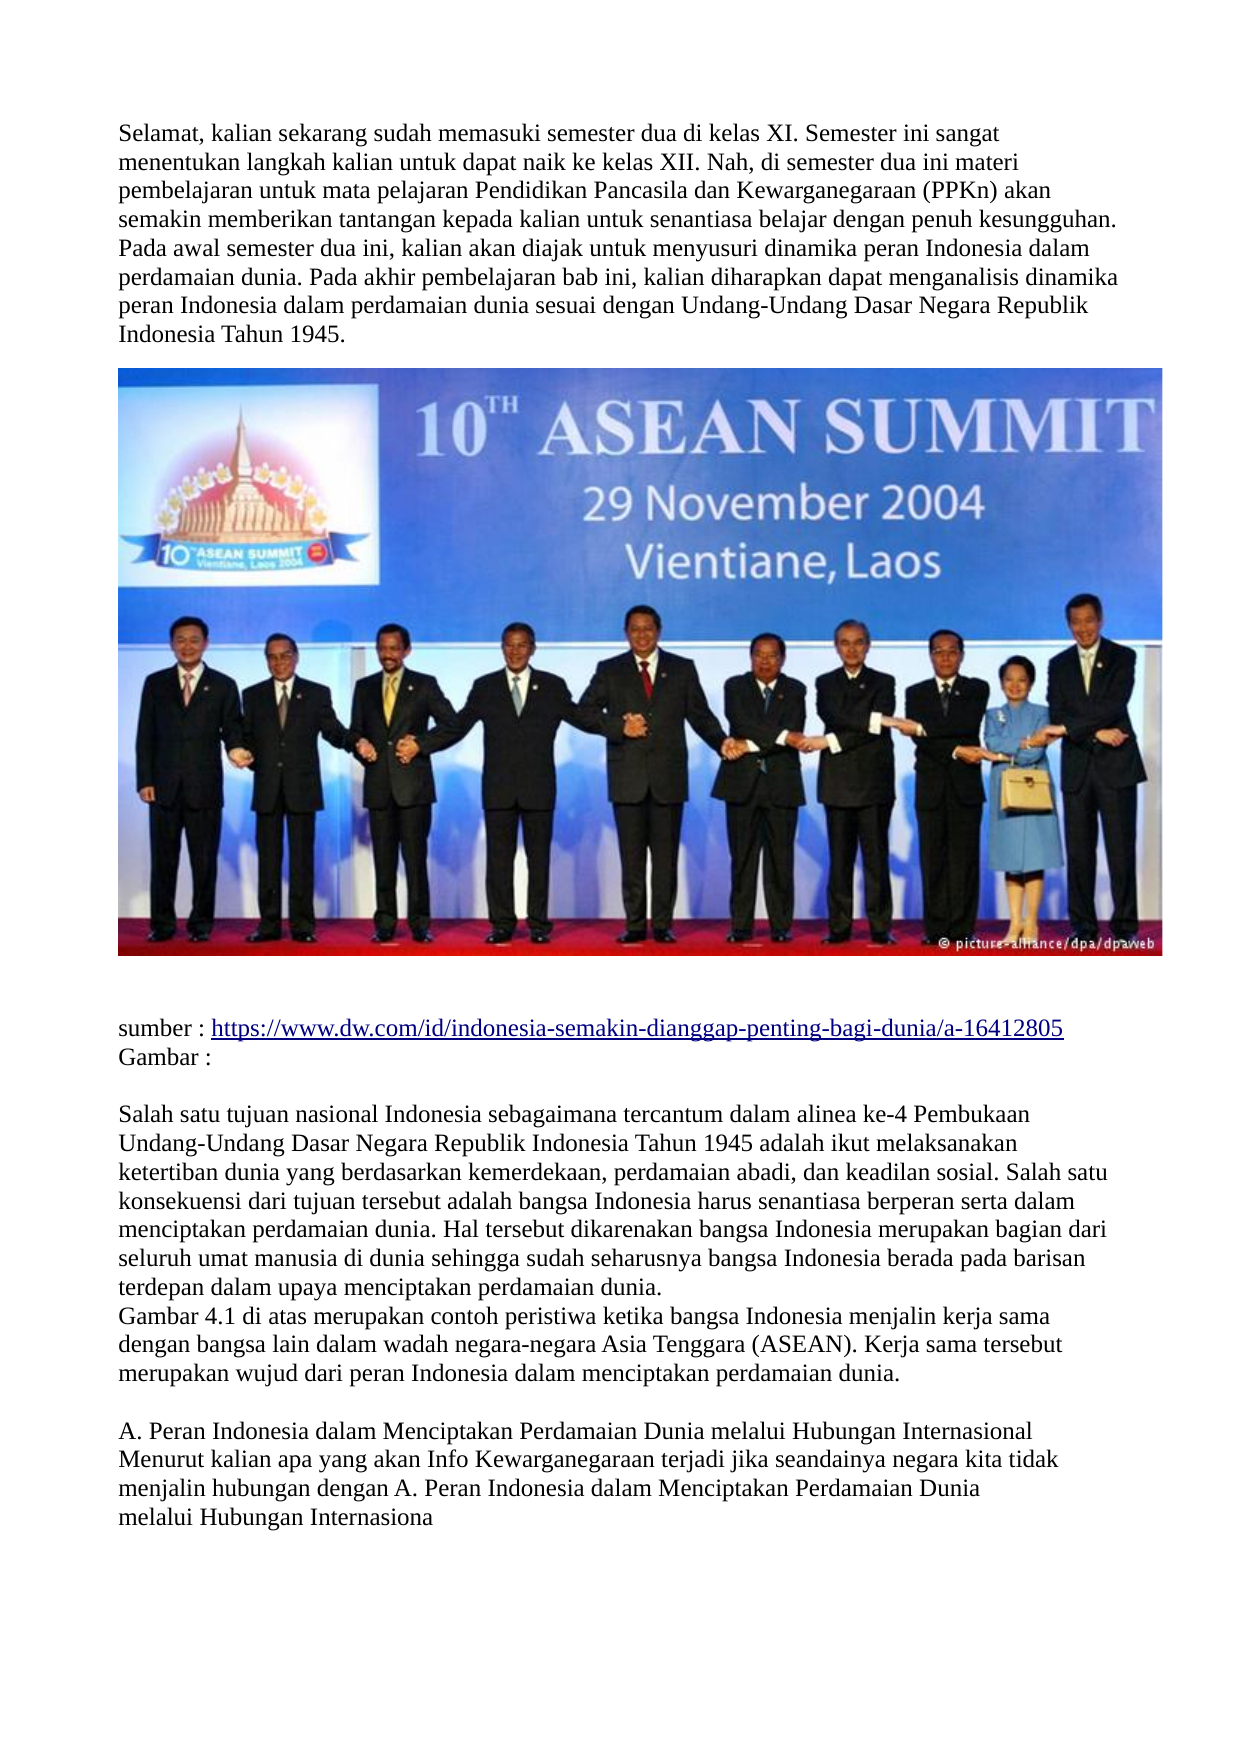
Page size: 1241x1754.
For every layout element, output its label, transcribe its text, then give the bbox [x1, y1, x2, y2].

text Salah satu tujuan nasional Indonesia sebagaimana tercantum dalam alinea ke-4 Pembukaan Undang-Undang Dasar Negara Republik Indonesia Tahun 1945 adalah ikut melaksanakan ketertiban dunia yang berdasarkan kemerdekaan, perdamaian abadi, dan keadilan sosial. Salah satu konsekuensi dari tujuan tersebut adalah bangsa Indonesia harus senantiasa berperan serta dalam menciptakan perdamaian dunia. Hal tersebut dikarenakan bangsa Indonesia merupakan bagian dari seluruh umat manusia di dunia sehingga sudah seharusnya bangsa Indonesia berada pada barisan terdepan dalam upaya menciptakan perdamaian dunia. [118, 1099, 1122, 1301]
text Gambar 4.1 di atas merupakan contoh peristiwa ketika bangsa Indonesia menjalin kerja sama dengan bangsa lain dalam wadah negara-negara Asia Tenggara (ASEAN). Kerja sama tersebut merupakan wujud dari peran Indonesia dalam menciptakan perdamaian dunia. [118, 1301, 1122, 1387]
picture [118, 368, 1163, 956]
text melalui Hubungan Internasiona [118, 1502, 1122, 1531]
text Menurut kalian apa yang akan Info Kewarganegaraan terjadi jika seandainya negara kita tidak menjalin hubungan dengan A. Peran Indonesia dalam Menciptakan Perdamaian Dunia [118, 1444, 1122, 1502]
text sumber : https://www.dw.com/id/indonesia-semakin-dianggap-penting-bagi-dunia/a-16412805 [118, 1013, 1122, 1042]
text Gambar : [118, 1042, 1122, 1071]
text Selamat, kalian sekarang sudah memasuki semester dua di kelas XI. Semester ini sangat menentukan langkah kalian untuk dapat naik ke kelas XII. Nah, di semester dua ini materi pembelajaran untuk mata pelajaran Pendidikan Pancasila dan Kewarganegaraan (PPKn) akan semakin memberikan tantangan kepada kalian untuk senantiasa belajar dengan penuh kesungguhan. [118, 118, 1122, 233]
text Pada awal semester dua ini, kalian akan diajak untuk menyusuri dinamika peran Indonesia dalam perdamaian dunia. Pada akhir pembelajaran bab ini, kalian diharapkan dapat menganalisis dinamika peran Indonesia dalam perdamaian dunia sesuai dengan Undang-Undang Dasar Negara Republik Indonesia Tahun 1945. [118, 233, 1122, 348]
text A. Peran Indonesia dalam Menciptakan Perdamaian Dunia melalui Hubungan Internasional [118, 1416, 1122, 1444]
